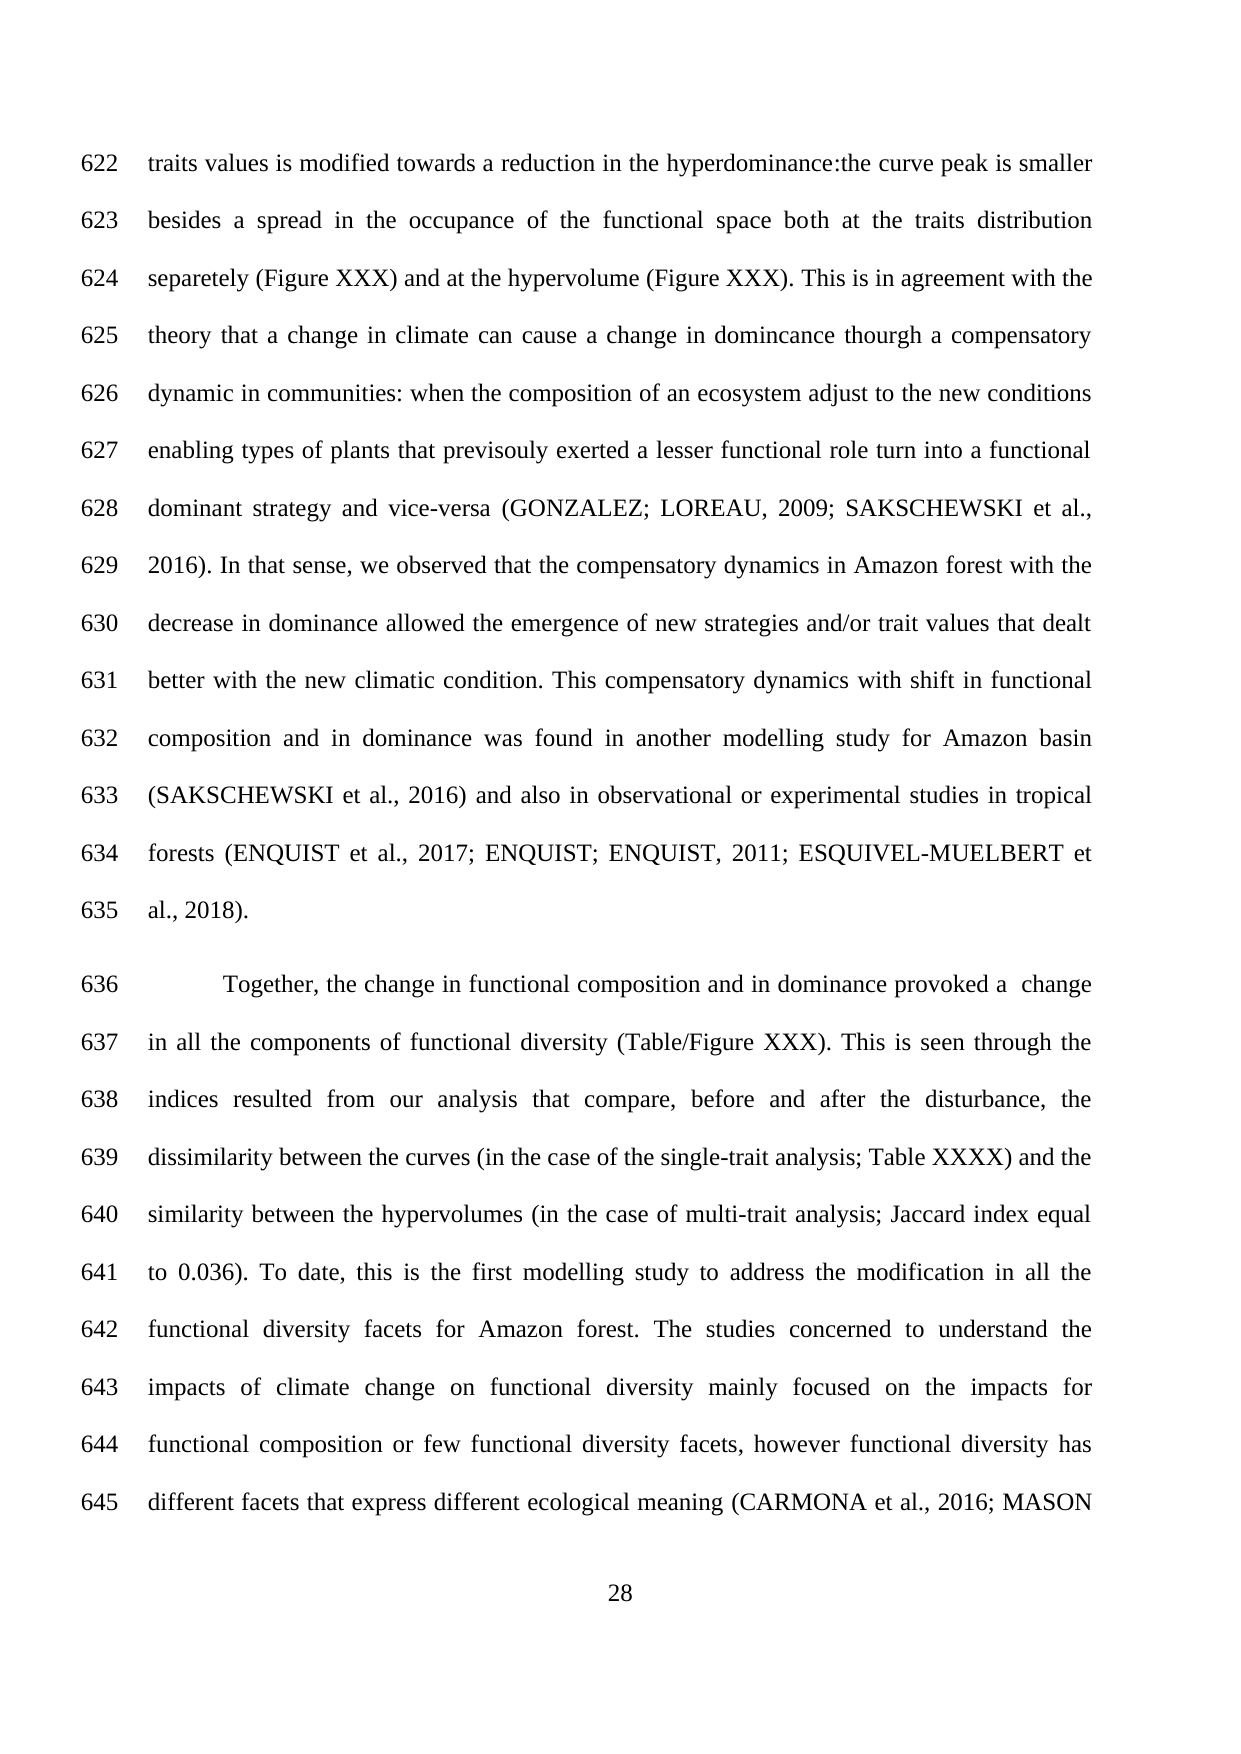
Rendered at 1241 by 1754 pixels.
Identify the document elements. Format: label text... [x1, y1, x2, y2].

text Besides the modification on functional composition the modified environmental filtering also affected the abundance of strategies and, consequently, the frequency distribution of trait values, what, ultimately, change the dominance relationship between strategies (Figure XXXX; ENQUIST; ENQUIST, 2011; ESQUIVEL-MUELBERT et al., 2018)⁠. Some observational studies show that Amazon forest presents a hyperdominance of few species and also that this dominance relationship can change with climate changes (FAUSET et al., 2015; TER STEEGE et al., 2013)⁠. Our results show that model CAETÊ is able to reproduce this hyperdominance in regular climate conditions: a peaked distribution (ENQUIST et al., 2017)⁠ and a concentration of higher frequency values around a small range of trait values. The reduced precipitation and the consequent appeareance of new strategies and/or increase in abundance of prevously rare trait values occurrence show, according with literature, that rare species (or rare combination of traits in our case), contribute significantly to long term and large-scale ecosystem functioning, providing, in variable environments, community insurance, this is, providind distinct functional traits values that are able to support the main ecosystem processes under future environmental conditions (MOUILLOT et al., 2013)⁠. However, when the precipitation is reduced the frequency distribution in the traits values is modified towards a reduction in the hyperdominance:the curve peak is smaller besides a spread in the occupance of the functional space both at the traits distribution separetely (Figure XXX) and at the hypervolume (Figure XXX). This is in agreement with the theory that a change in climate can cause a change in domincance thourgh a compensatory dynamic in communities: when the composition of an ecosystem adjust to the new conditions enabling types of plants that previsouly exerted a lesser functional role turn into a functional dominant strategy and vice-versa (GONZALEZ; LOREAU, 2009; SAKSCHEWSKI et al., 2016)⁠. In that sense, we observed that the compensatory dynamics in Amazon forest with the decrease in dominance allowed the emergence of new strategies and/or trait values that dealt better with the new climatic condition. This compensatory dynamics with shift in functional composition and in dominance was found in another modelling study for Amazon basin (SAKSCHEWSKI et al., 2016)⁠ and also in observational or experimental studies in tropical forests (ENQUIST et al., 2017; ENQUIST; ENQUIST, 2011; ESQUIVEL-MUELBERT et al., 2018). [112, 148, 1093, 924]
text Together, the change in functional composition and in dominance provoked a change in all the components of functional diversity (Table/Figure XXX). This is seen through the indices resulted from our analysis that compare, before and after the disturbance, the dissimilarity between the curves (in the case of the single-trait analysis; Table XXXX) and the similarity between the hypervolumes (in the case of multi-trait analysis; Jaccard index equal to 0.036). To date, this is the first modelling study to address the modification in all the functional diversity facets for Amazon forest. The studies concerned to understand the impacts of climate change on functional diversity mainly focused on the impacts for functional composition or few functional diversity facets, however functional diversity has different facets that express different ecological meaning (CARMONA et al., 2016; MASON et al., 2005; MOUCHET et al., 2010)⁠. Regarding to functional richness, we found for all the traits an unexpected and significant increase in this functional component derived from a higher occupancy of the functional space (FigXXX and Table XX) what, in its turn, led to an increase in the hypervolume occupied by all the strategies (Fig XXXX do aumento do hypervolume). This is contrary to the hypothesis that a more severe environment would decrease functional richness by selecting for a narrow range of strategies because of the environmental filtering (CORNWELL et al., 2006; FUNK et al., 2017; PERRONNE; GABA, 2017)⁠. However a recent literature review found that the expected trait distribution patterns is an increase in functional richness (PERRONNE; GABA, 2017)⁠. However some THINGS are needed to point out: first, the increase in functional richness does not mean that the number of survival PLSs has increased, it actually decreased, what we found was only a change on the functional space occupation. the above cited compensatory dynamics is a possible explanation for the increase in the functional space occupation. It also shows the importance of more rare traits in the long-term and large-scale ecological processes since it increases the varity of responses to the possible future stress (VIOLLE et al., 2017)⁠. It is also essential to consider that the analysis made for functional diversity has considered the whole amazon basin as a “unique” community. With the reduction on precipitation an increase on heterogenety of habitats was created, since the reduction of precipitation on areas where the precipitation was already low may create an habitat that support a very different type of community, for example, ones that can deal with a small amount of water. Future studies must consider the regionality of the basin. [112, 969, 1093, 1516]
